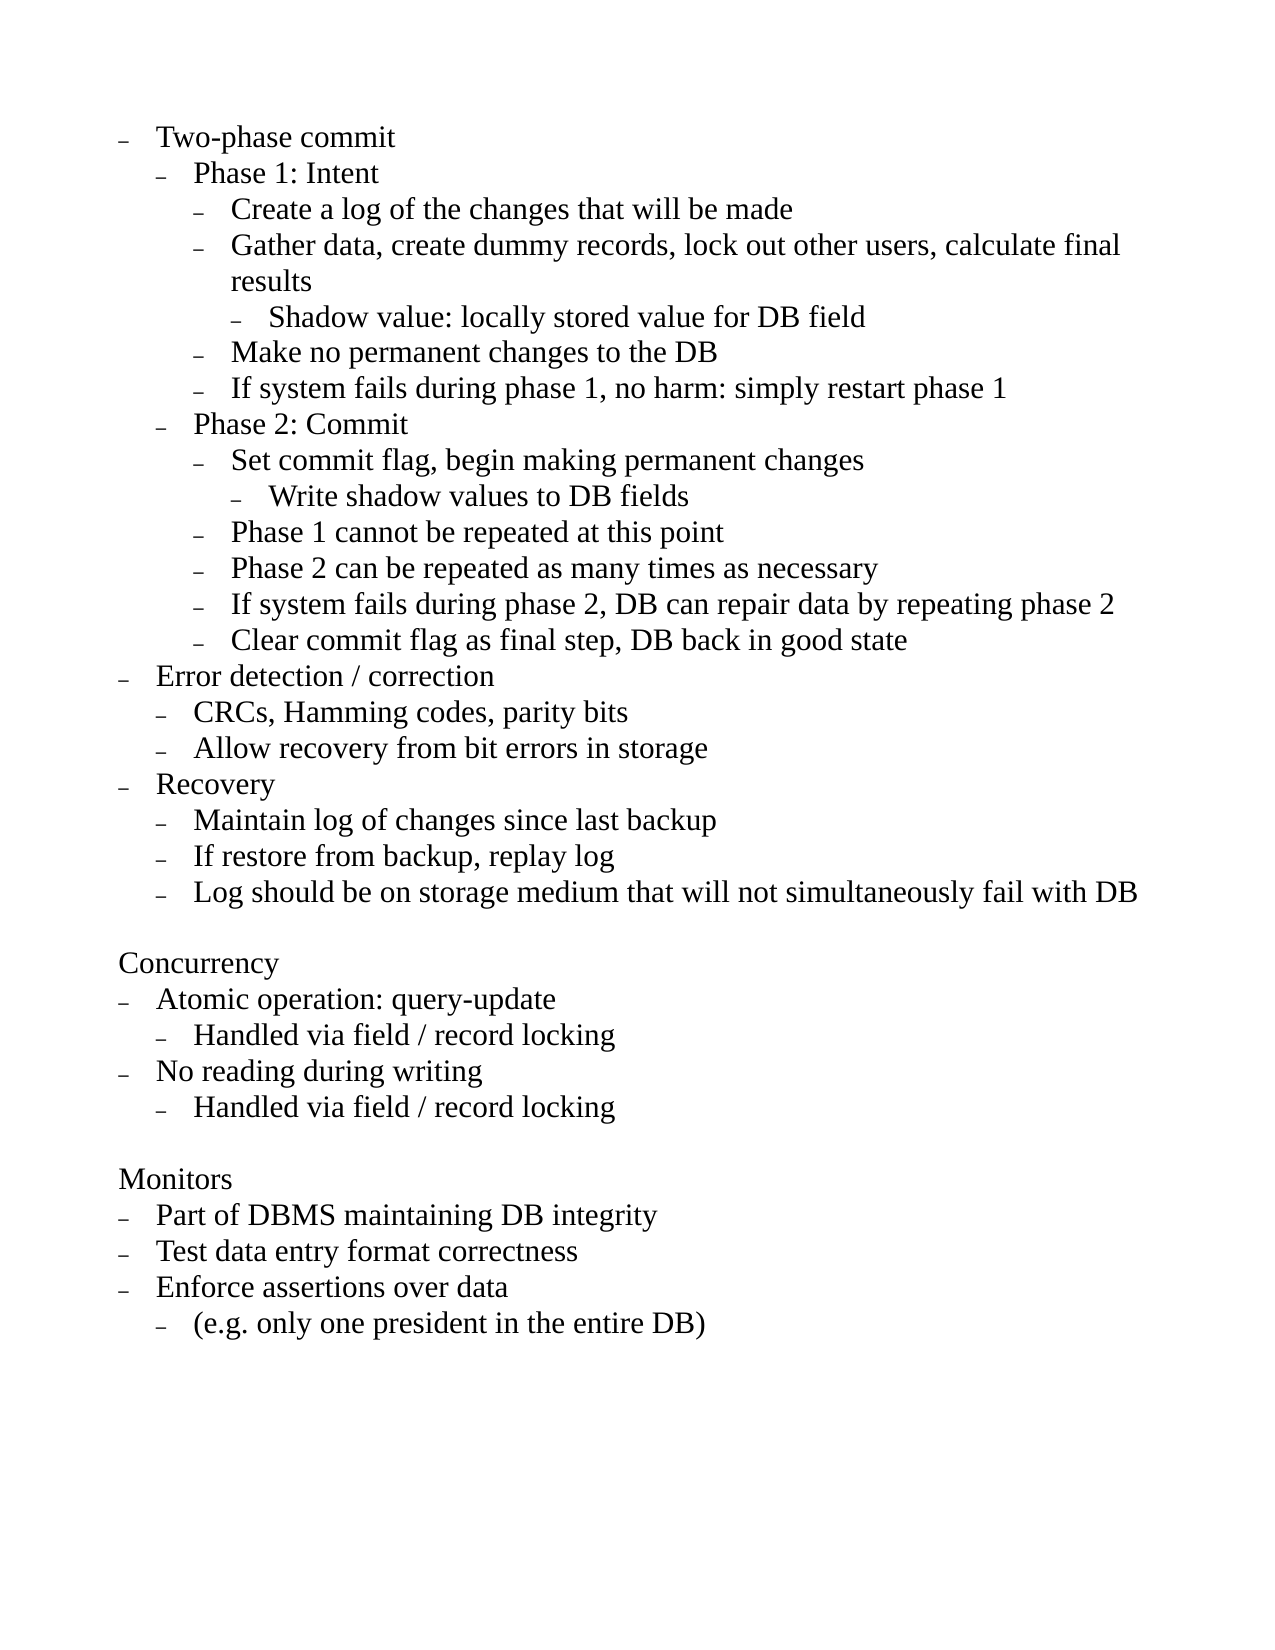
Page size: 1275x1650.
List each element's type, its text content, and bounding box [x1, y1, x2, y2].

list Allow recovery from bit errors in storage [156, 729, 1157, 765]
list Phase 1: Intent [156, 154, 1157, 190]
list CRCs, Hamming codes, parity bits [156, 693, 1157, 729]
list Atomic operation: query-update [118, 981, 1157, 1017]
text Monitors [118, 1160, 1157, 1196]
list Phase 2 can be repeated as many times as necessary [193, 549, 1157, 585]
list If system fails during phase 2, DB can repair data by repeating phase 2 [193, 585, 1157, 621]
list Two-phase commit [118, 118, 1157, 154]
list Set commit flag, begin making permanent changes [193, 442, 1157, 477]
list Handled via field / record locking [156, 1017, 1157, 1052]
list (e.g. only one president in the entire DB) [156, 1304, 1157, 1340]
list Handled via field / record locking [156, 1088, 1157, 1124]
list Error detection / correction [118, 657, 1157, 693]
list Test data entry format correctness [118, 1232, 1157, 1268]
list Log should be on storage medium that will not simultaneously fail with DB [156, 873, 1157, 909]
list Make no permanent changes to the DB [193, 334, 1157, 370]
list Recovery [118, 765, 1157, 801]
list Shadow value: locally stored value for DB field [231, 298, 1157, 334]
list Phase 1 cannot be repeated at this point [193, 513, 1157, 549]
list No reading during writing [118, 1052, 1157, 1088]
list Maintain log of changes since last backup [156, 801, 1157, 837]
list Phase 2: Commit [156, 406, 1157, 442]
list Write shadow values to DB fields [231, 477, 1157, 513]
list Gather data, create dummy records, lock out other users, calculate final results [193, 226, 1157, 298]
list Create a log of the changes that will be made [193, 190, 1157, 226]
text Concurrency [118, 945, 1157, 981]
list Enforce assertions over data [118, 1268, 1157, 1304]
list If system fails during phase 1, no harm: simply restart phase 1 [193, 370, 1157, 406]
list Part of DBMS maintaining DB integrity [118, 1196, 1157, 1232]
list Clear commit flag as final step, DB back in good state [193, 621, 1157, 657]
list If restore from backup, replay log [156, 837, 1157, 873]
